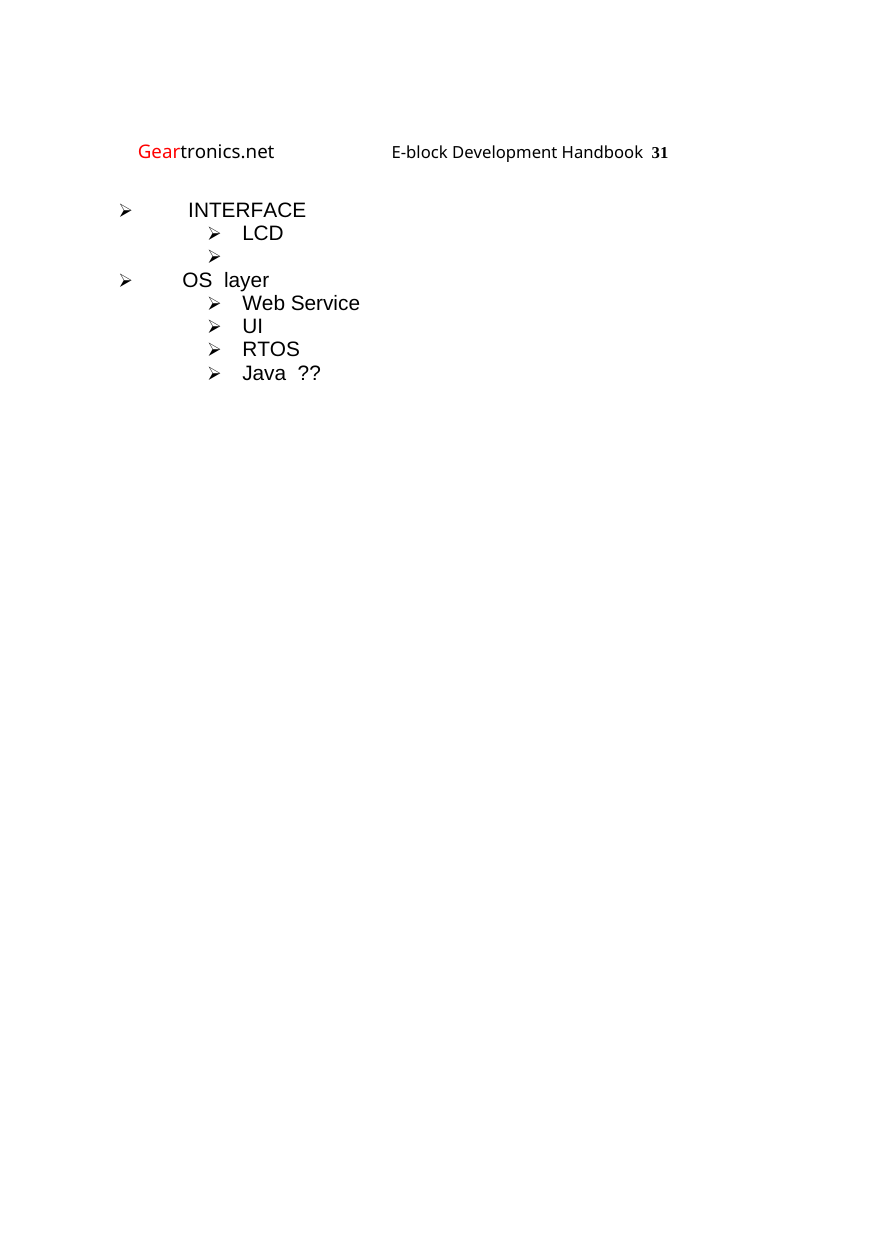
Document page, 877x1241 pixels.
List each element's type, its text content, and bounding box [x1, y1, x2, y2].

list UI [207, 315, 818, 338]
list Java ?? [207, 361, 818, 384]
list OS layer [118, 268, 818, 292]
list Web Service [207, 292, 818, 315]
list INTERFACE [118, 199, 818, 222]
list LCD [207, 222, 818, 245]
list RTOS [207, 338, 818, 361]
